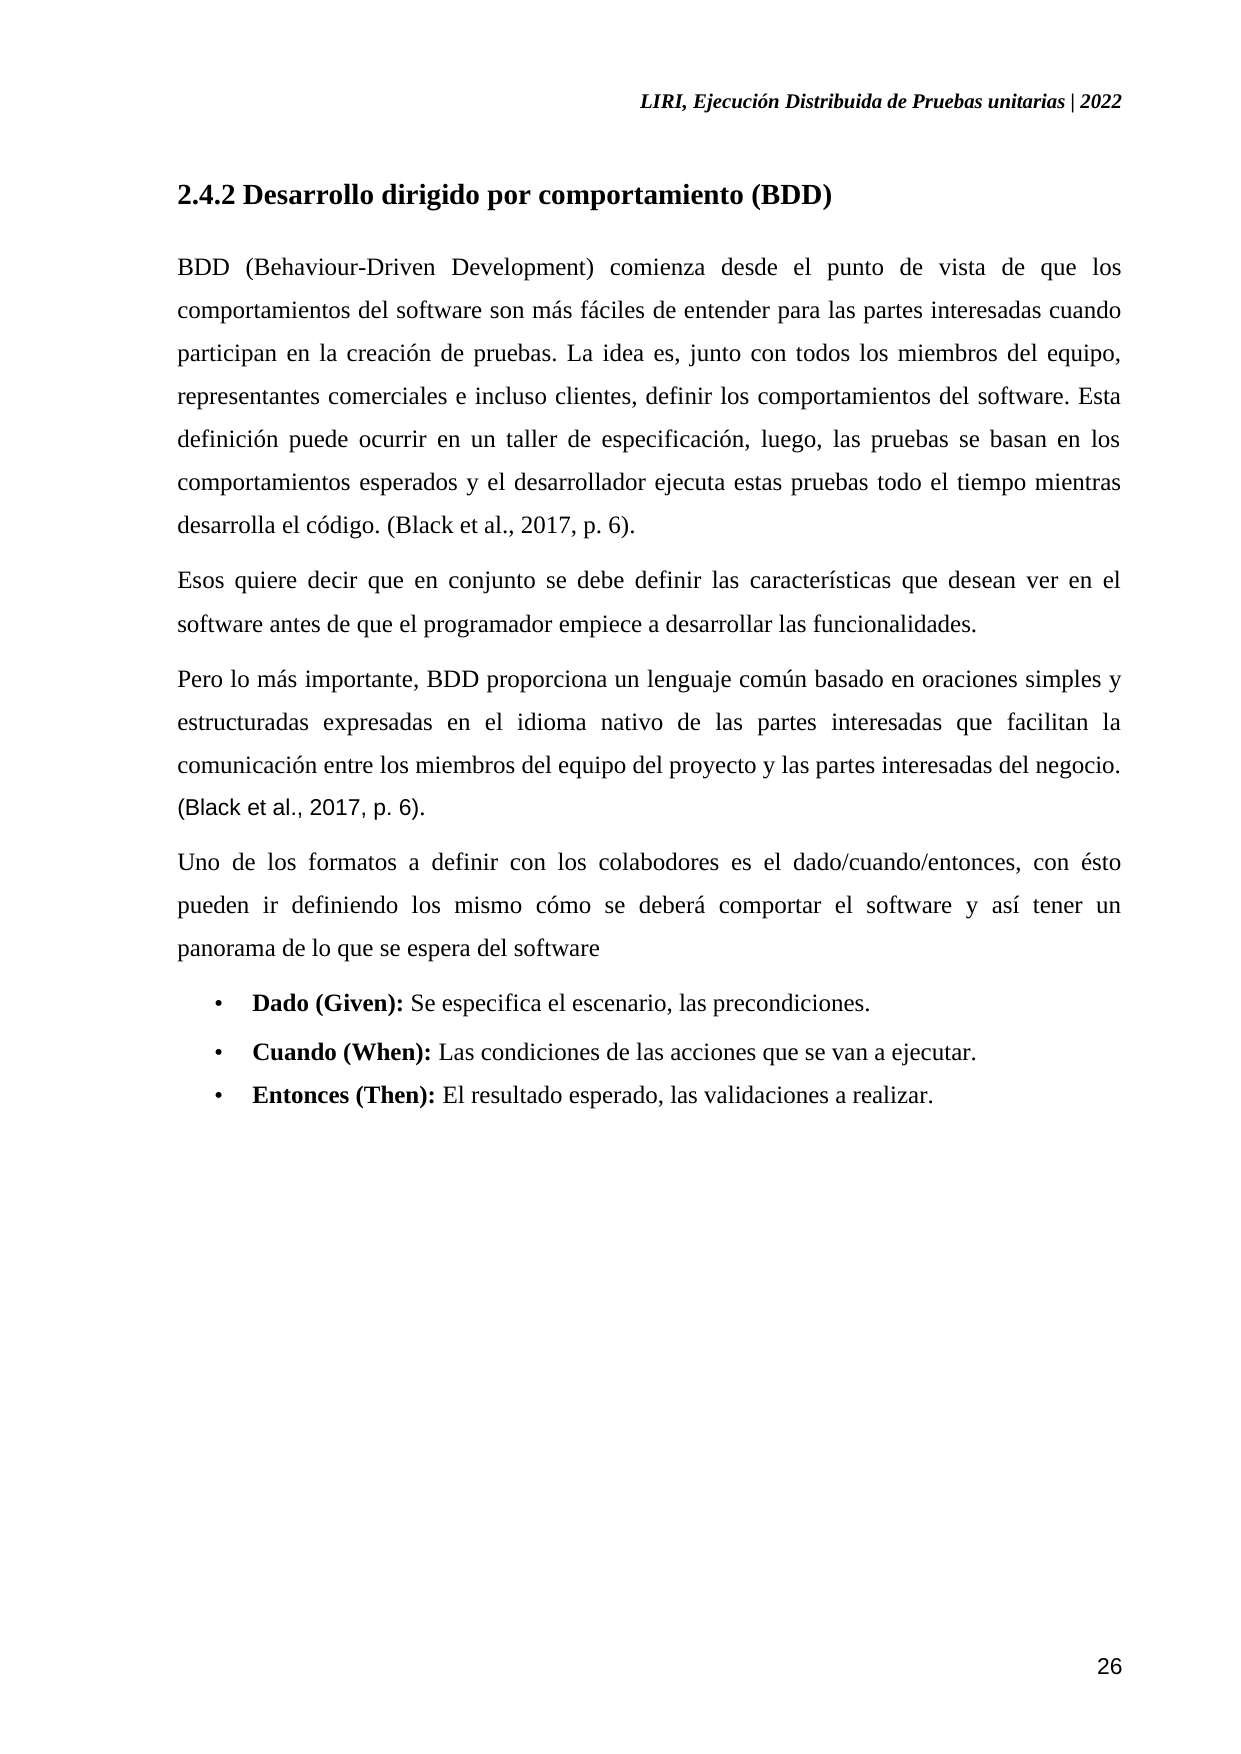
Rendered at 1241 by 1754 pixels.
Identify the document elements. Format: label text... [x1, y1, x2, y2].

text BDD (Behaviour-Driven Development) comienza desde el punto de vista de que los comportamientos del software son más fáciles de entender para las partes interesadas cuando participan en la creación de pruebas. La idea es, junto con todos los miembros del equipo, representantes comerciales e incluso clientes, definir los comportamientos del software. Esta definición puede ocurrir en un taller de especificación, luego, las pruebas se basan en los comportamientos esperados y el desarrollador ejecuta estas pruebas todo el tiempo mientras desarrolla el código. (Black et al., 2017, p. 6).⁠ [177, 252, 1122, 539]
text Pero lo más importante, BDD proporciona un lenguaje común basado en oraciones simples y estructuradas expresadas en el idioma nativo de las partes interesadas que facilitan la comunicación entre los miembros del equipo del proyecto y las partes interesadas del negocio. (Black et al., 2017, p. 6).⁠ [177, 664, 1122, 821]
list Dado (Given): Se especifica el escenario, las precondiciones. [214, 988, 1122, 1017]
list Cuando (When): Las condiciones de las acciones que se van a ejecutar. [214, 1037, 1122, 1066]
text Uno de los formatos a definir con los colabodores es el dado/cuando/entonces, con ésto pueden ir definiendo los mismo cómo se deberá comportar el software y así tener un panorama de lo que se espera del software [177, 847, 1122, 962]
text Esos quiere decir que en conjunto se debe definir las características que desean ver en el software antes de que el programador empiece a desarrollar las funcionalidades. [177, 566, 1122, 637]
list Entonces (Then): El resultado esperado, las validaciones a realizar. [214, 1080, 1122, 1109]
subtitle 2.4.2 Desarrollo dirigido por comportamiento (BDD) [177, 177, 1122, 211]
